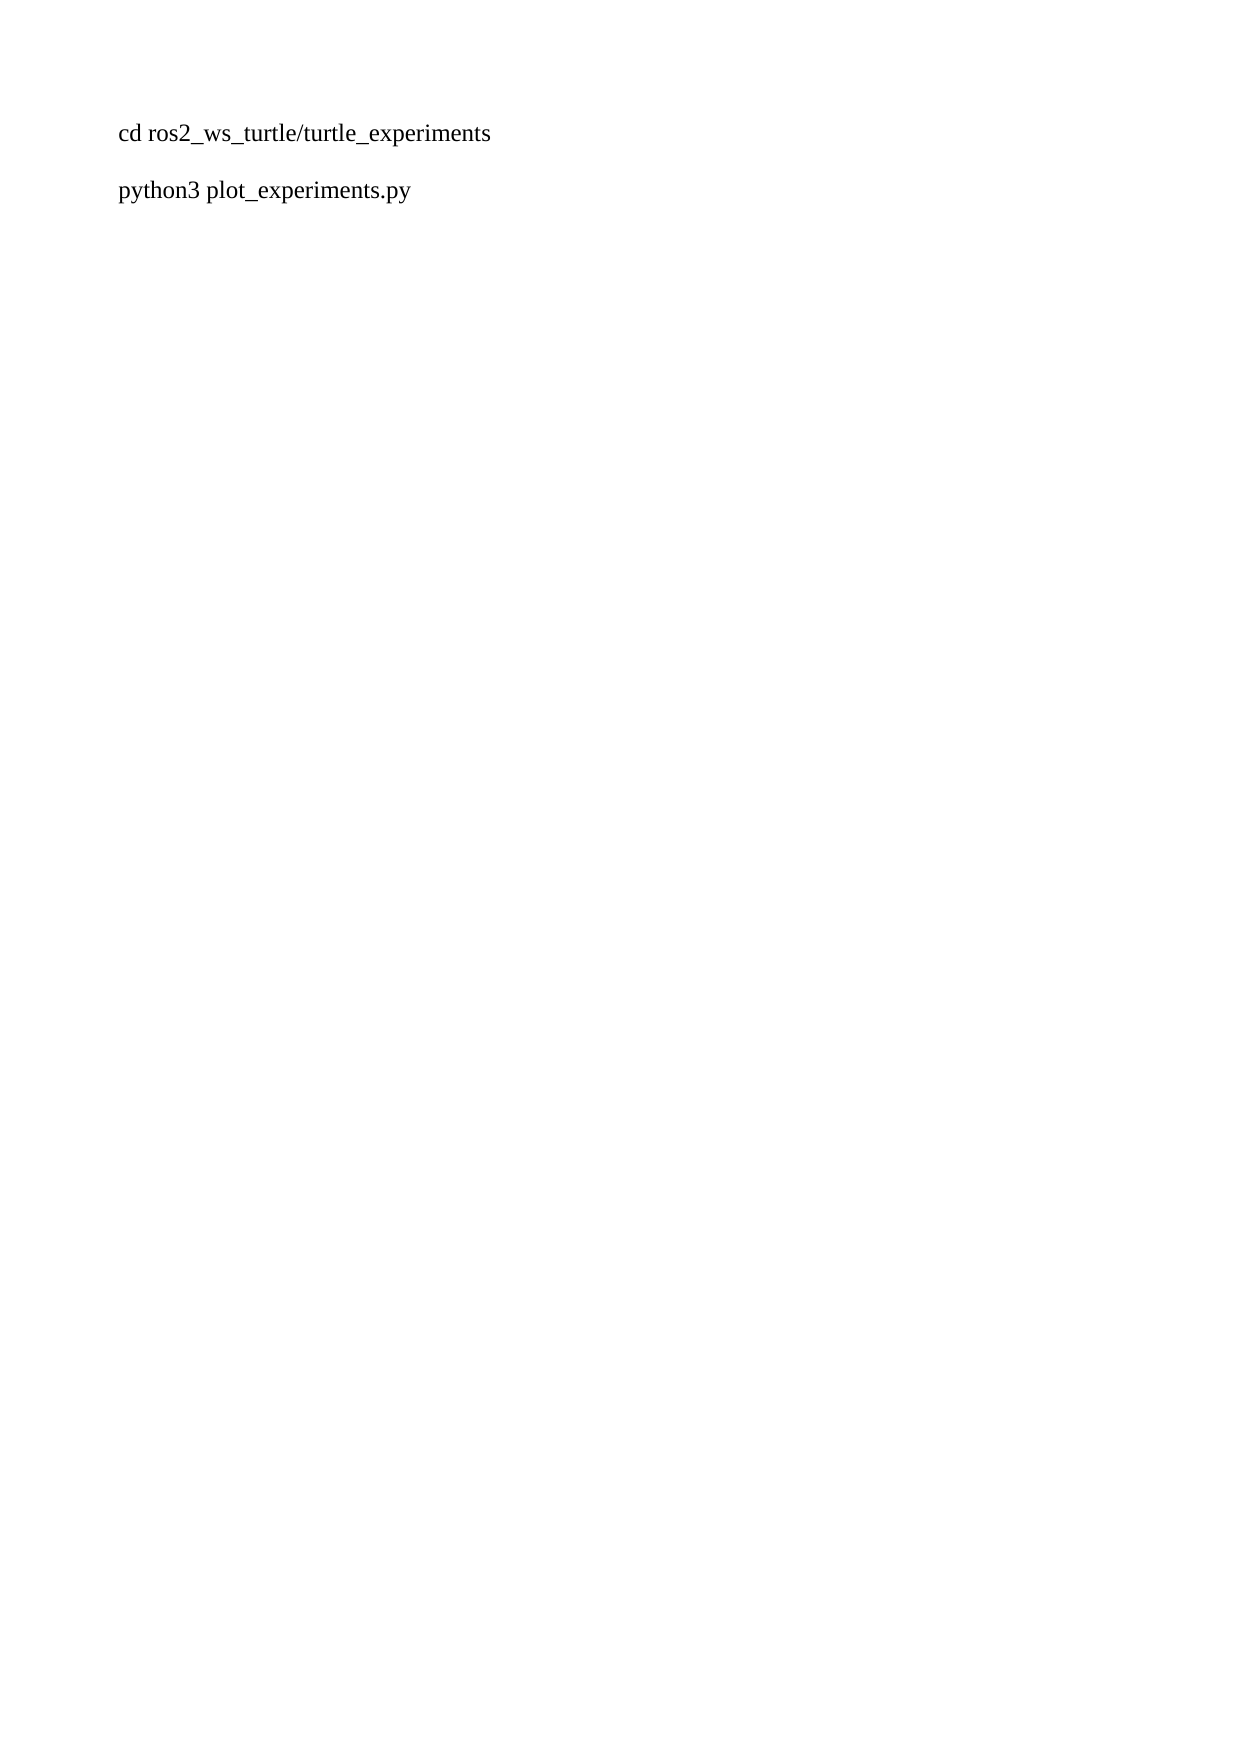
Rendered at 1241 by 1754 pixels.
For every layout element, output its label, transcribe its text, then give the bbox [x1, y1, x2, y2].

text python3 plot_experiments.py [118, 176, 1122, 204]
text cd ros2_ws_turtle/turtle_experiments [118, 118, 1122, 147]
